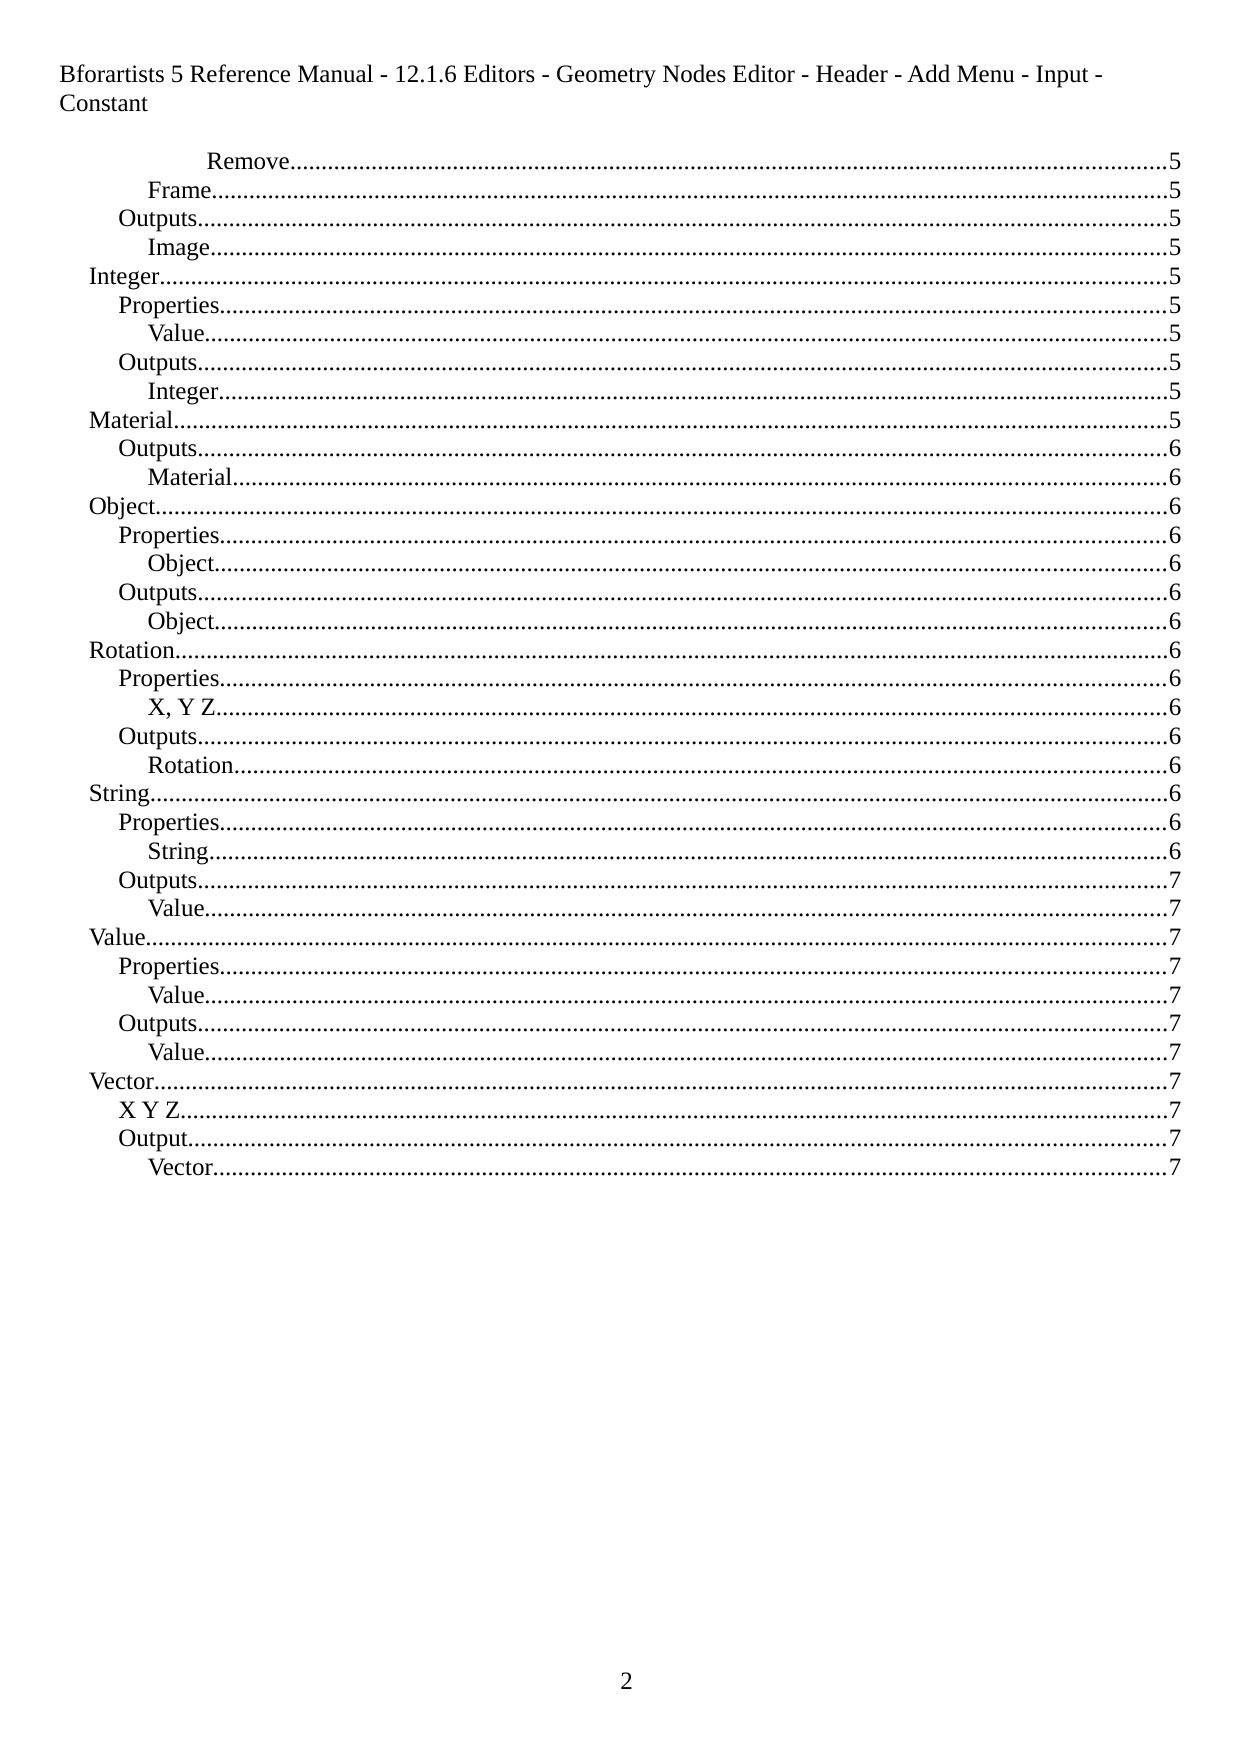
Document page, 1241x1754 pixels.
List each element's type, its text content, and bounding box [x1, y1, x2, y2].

text Value 7 [147, 980, 1181, 1008]
text Material 5 [88, 405, 1181, 433]
text Outputs 7 [118, 865, 1181, 893]
text Rotation 6 [147, 750, 1181, 778]
text Properties 5 [118, 290, 1181, 318]
text X Y Z 7 [118, 1095, 1181, 1123]
text Material 6 [147, 462, 1181, 491]
text Object 6 [88, 491, 1181, 520]
text Properties 6 [118, 663, 1181, 692]
text Properties 6 [118, 520, 1181, 548]
text Outputs 7 [118, 1008, 1181, 1037]
text Output 7 [118, 1123, 1181, 1152]
text Outputs 6 [118, 433, 1181, 462]
text Outputs 5 [118, 347, 1181, 376]
text Remove 5 [206, 146, 1181, 175]
text Outputs 6 [118, 577, 1181, 606]
text Rotation 6 [88, 635, 1181, 663]
text X, Y Z 6 [147, 692, 1181, 721]
text Outputs 6 [118, 721, 1181, 750]
text Vector 7 [147, 1152, 1181, 1181]
text Value 7 [147, 893, 1181, 922]
text Frame 5 [147, 175, 1181, 203]
text Image 5 [147, 232, 1181, 261]
text Vector 7 [88, 1066, 1181, 1095]
text Object 6 [147, 606, 1181, 635]
text Value 5 [147, 318, 1181, 347]
text Value 7 [88, 922, 1181, 951]
text String 6 [88, 778, 1181, 807]
text Properties 7 [118, 951, 1181, 980]
text Integer 5 [88, 261, 1181, 290]
text Value 7 [147, 1037, 1181, 1066]
text String 6 [147, 836, 1181, 865]
text Outputs 5 [118, 203, 1181, 232]
text Properties 6 [118, 807, 1181, 836]
text Object 6 [147, 548, 1181, 577]
text Integer 5 [147, 376, 1181, 405]
